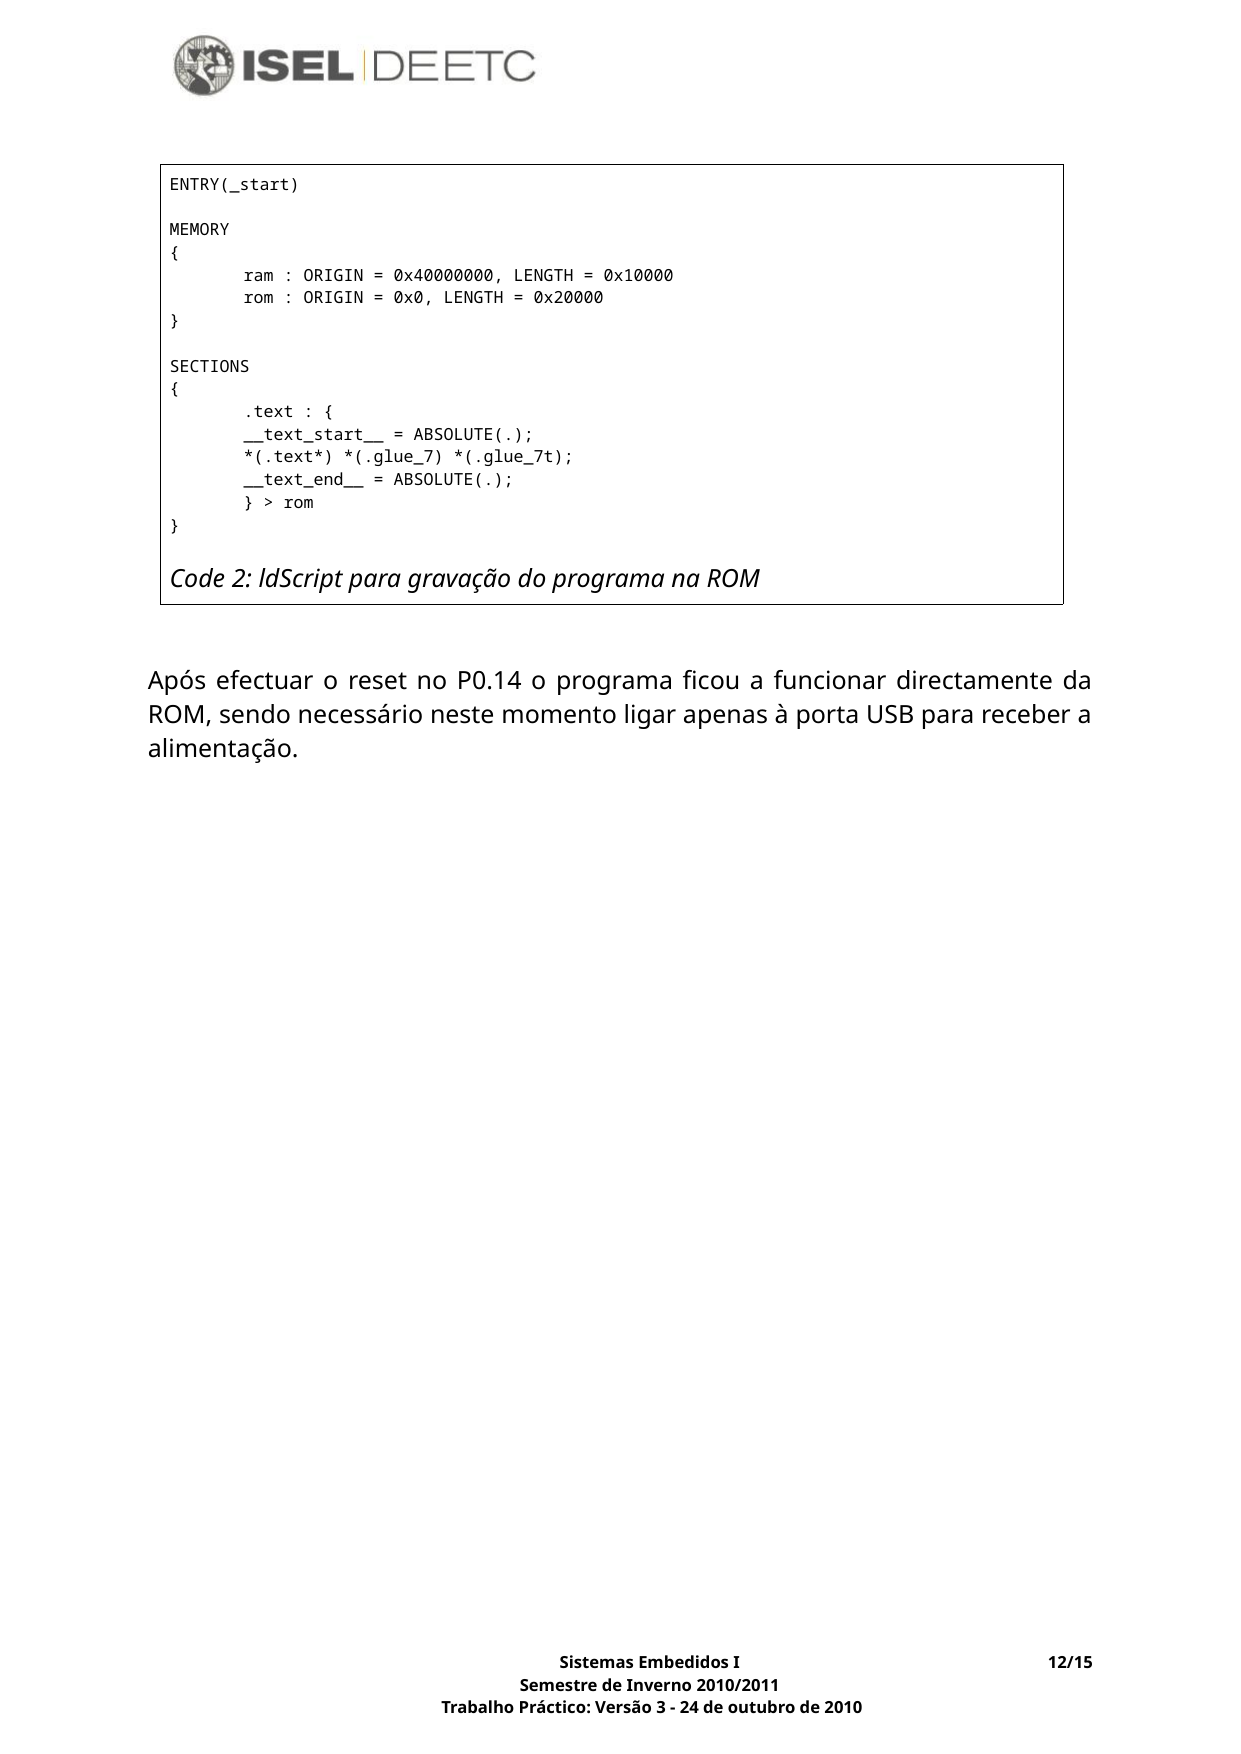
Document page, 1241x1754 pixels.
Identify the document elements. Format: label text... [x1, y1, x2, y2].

text ENTRY(_start) MEMORY { ram : ORIGIN = 0x40000000, LENGTH = 0x10000 rom : ORIGIN = 0x0, LENGTH = 0x20000 } SECTIONS { .text : { __text_start__ = ABSOLUTE(.); *(.text*) *(.glue_7) *(.glue_7t); __text_end__ = ABSOLUTE(.); } > rom } [169, 173, 1054, 536]
text Após efectuar o reset no P0.14 o programa ficou a funcionar directamente da ROM, sendo necessário neste momento ligar apenas à porta USB para receber a alimentação. [148, 662, 1093, 764]
text Code 2: ldScript para gravação do programa na ROM [169, 561, 1054, 595]
picture [164, 20, 566, 121]
